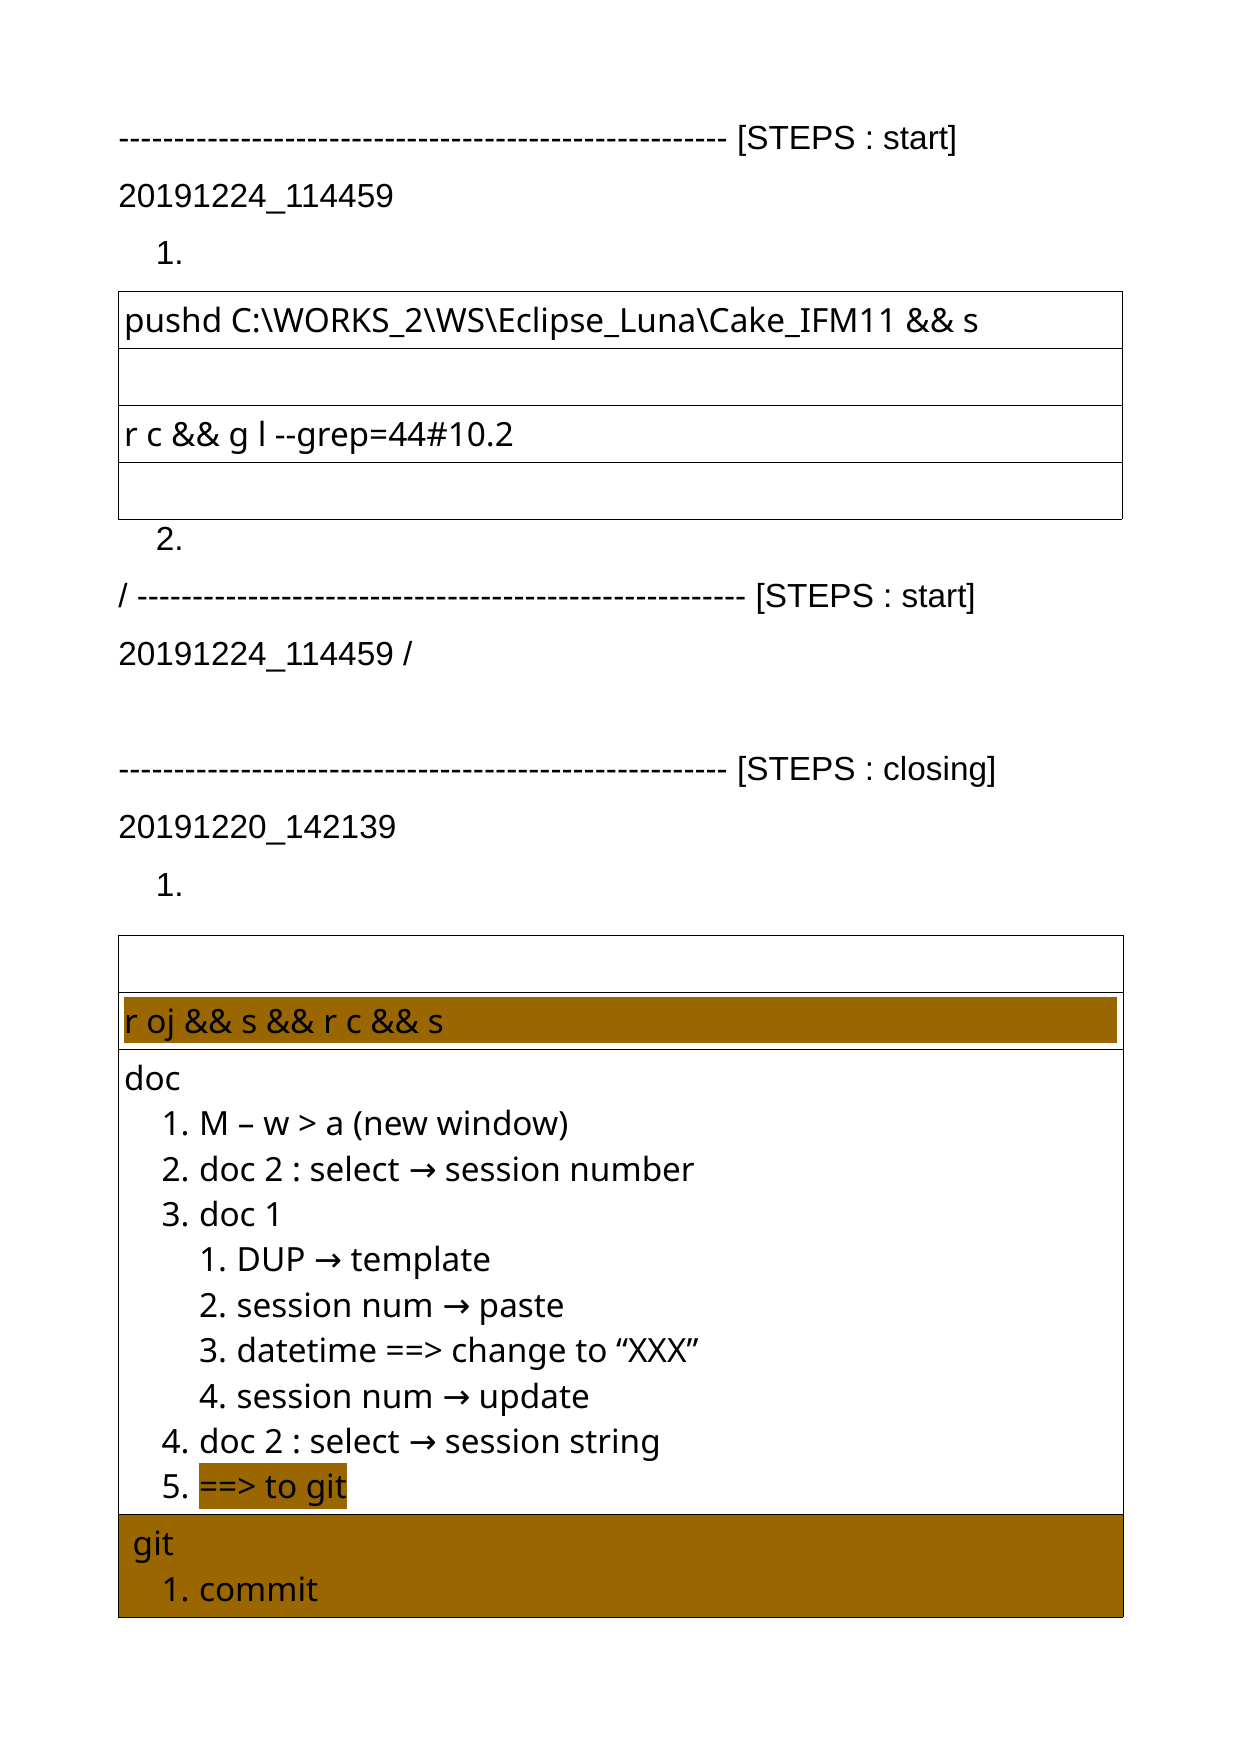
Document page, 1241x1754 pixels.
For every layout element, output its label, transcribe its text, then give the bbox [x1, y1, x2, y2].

text ------------------------------------------------------- [STEPS : closing] 20191220_142139 [118, 749, 1122, 845]
text / ------------------------------------------------------- [STEPS : start] 20191224_114459 / [118, 577, 1122, 673]
table_cell r oj && s && r c && s [119, 993, 1123, 1049]
table_cell doc M – w > a (new window) doc 2 : select → session number doc 1 DUP → template session num → paste datetime ==> change to “XXX” session num → update doc 2 : select → session string ==> to git [119, 1050, 1123, 1514]
table_cell [119, 463, 1122, 519]
table_header pushd C:\WORKS_2\WS\Eclipse_Luna\Cake_IFM11 && s [119, 292, 1122, 348]
table_cell [119, 349, 1122, 405]
text ------------------------------------------------------- [STEPS : start] 20191224_114459 [118, 118, 1122, 214]
table_header [119, 936, 1123, 992]
table_cell r c && g l --grep=44#10.2 [119, 406, 1122, 462]
table_cell git commit jve cake [119, 1515, 1123, 1617]
